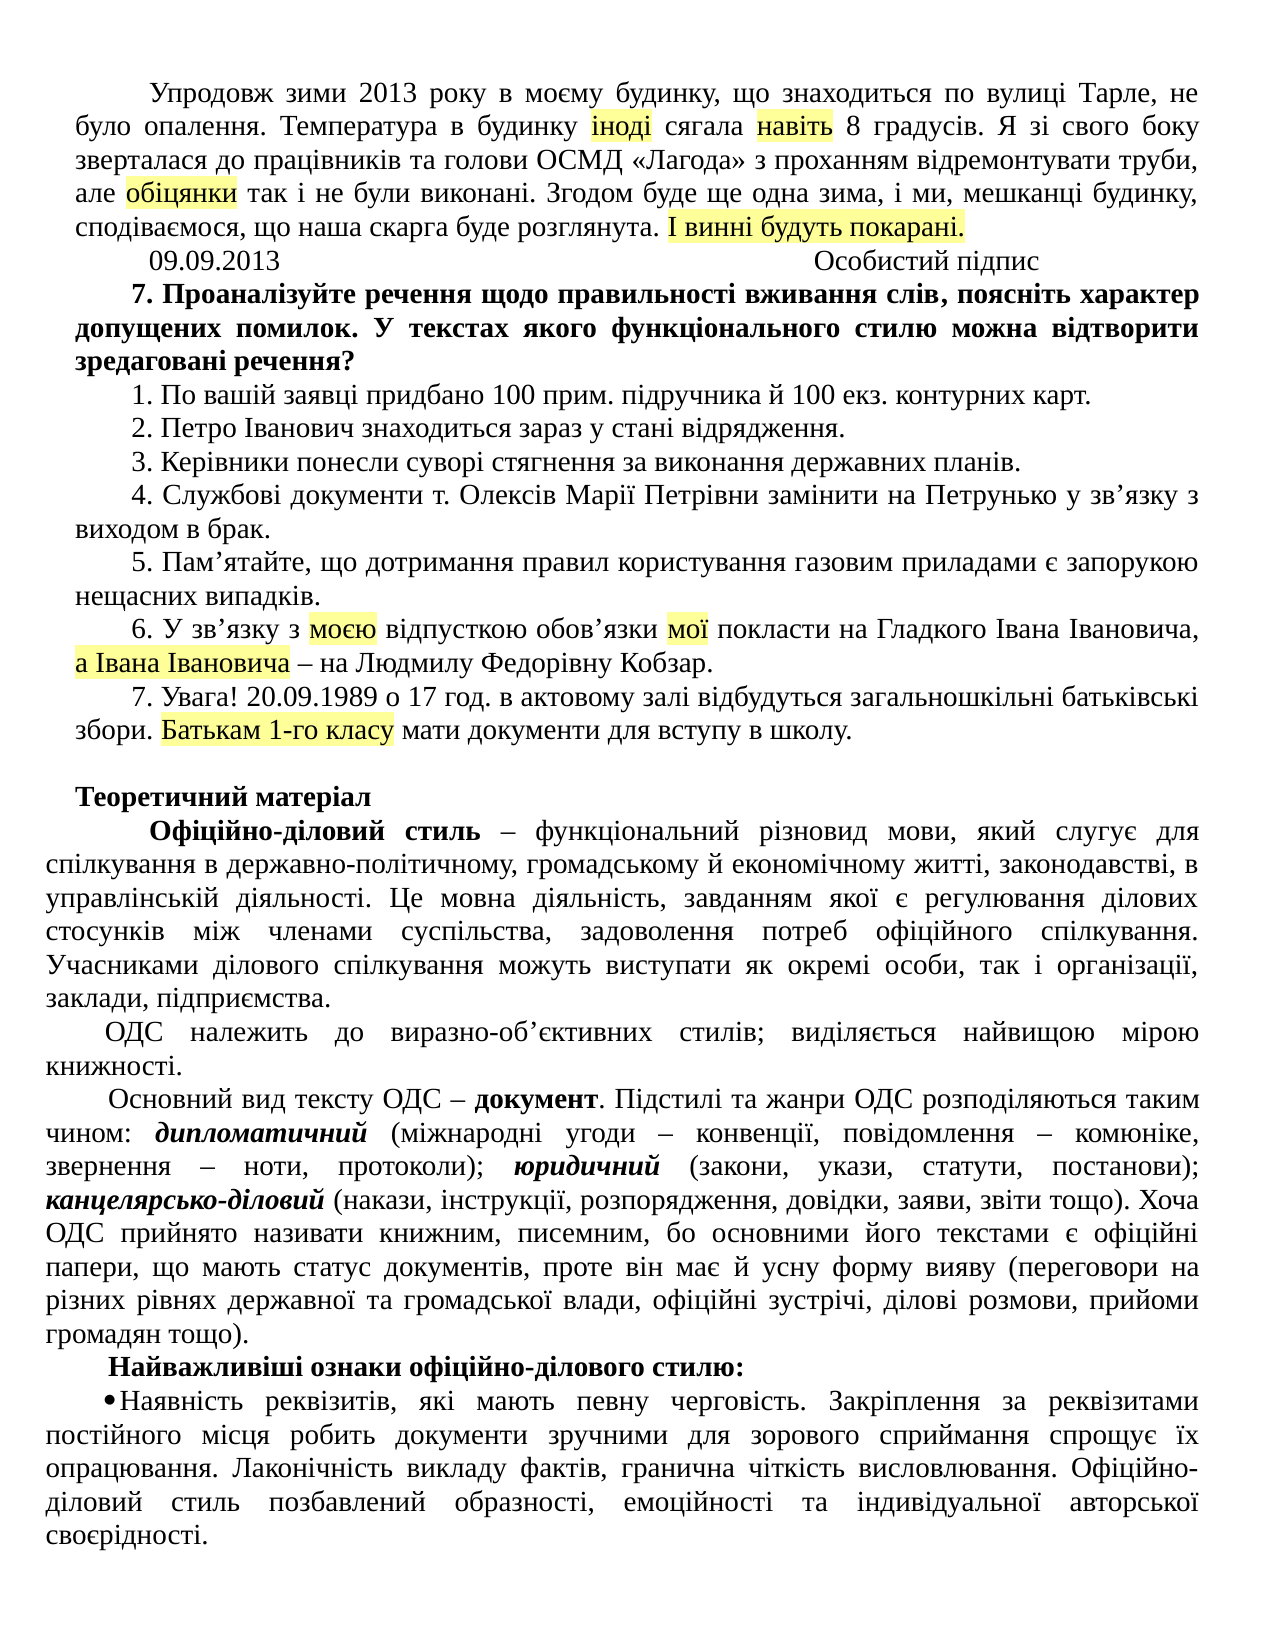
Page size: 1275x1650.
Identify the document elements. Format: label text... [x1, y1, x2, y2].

text Теоретичний матеріал [75, 779, 1200, 813]
text 4. Службові документи т. Олексів Марії Петрівни замінити на Петрунько у зв’язку з виходом в брак. [75, 477, 1200, 544]
text 3. Керівники понесли суворі стягнення за виконання державних планів. [75, 444, 1200, 477]
text 09.09.2013 Особистий підпис [75, 243, 1200, 276]
text 6. У зв’язку з моєю відпусткою обов’язки мої покласти на Гладкого Івана Івановича, а Івана Івановича – на Людмилу Федорівну Кобзар. [75, 612, 1200, 679]
text Офіційно-діловий стиль – функціональний різновид мови, який слугує для спілкування в державно-політичному, громадському й економічному житті, законодавстві, в управлінській діяльності. Це мовна діяльність, завданням якої є регулювання ділових стосунків між членами суспільства, задоволення потреб офіційного спілкування. Учасниками ділового спілкування можуть виступати як окремі особи, так і організації, заклади, підприємства. [45, 813, 1200, 1014]
text Упродовж зими 2013 року в моєму будинку, що знаходиться по вулиці Тарле, не було опалення. Температура в будинку іноді сягала навіть 8 градусів. Я зі свого боку зверталася до працівників та голови ОСМД «Лагода» з проханням відремонтувати труби, але обіцянки так і не були виконані. Згодом буде ще одна зима, і ми, мешканці будинку, сподіваємося, що наша скарга буде розглянута. І винні будуть покарані. [75, 75, 1200, 243]
text Найважливіші ознаки офіційно-ділового стилю: [45, 1349, 1200, 1383]
text 2. Петро Іванович знаходиться зараз у стані відрядження. [75, 410, 1200, 444]
text 1. По вашій заявці придбано 100 прим. підручника й 100 екз. контурних карт. [75, 377, 1200, 410]
text Основний вид тексту ОДС – документ. Підстилі та жанри ОДС розподіляються таким чином: дипломатичний (міжнародні угоди – конвенції, повідомлення – комюніке, звернення – ноти, протоколи); юридичний (закони, укази, статути, постанови); канцелярсько-діловий (накази, інструкції, розпорядження, довідки, заяви, звіти тощо). Хоча ОДС прийнято називати книжним, писемним, бо основними його текстами є офіційні папери, що мають статус документів, проте він має й усну форму вияву (переговори на різних рівнях державної та громадської влади, офіційні зустрічі, ділові розмови, прийоми громадян тощо). [45, 1081, 1200, 1349]
text ОДС належить до виразно-об’єктивних стилів; виділяється найвищою мірою книжності. [45, 1014, 1200, 1081]
text 7. Увага! 20.09.1989 о 17 год. в актовому залі відбудуться загальношкільні батьківські збори. Батькам 1-го класу мати документи для вступу в школу. [75, 679, 1200, 746]
text 5. Пам’ятайте, що дотримання правил користування газовим приладами є запорукою нещасних випадків. [75, 544, 1200, 612]
text 7. Проаналізуйте речення щодо правильності вживання слів, поясніть характер допущених помилок. У текстах якого функціонального стилю можна відтворити зредаговані речення? [75, 276, 1200, 377]
list Наявність реквізитів, які мають певну черговість. Закріплення за реквізитами постійного місця робить документи зручними для зорового сприймання спрощує їх опрацювання. Лаконічність викладу фактів, гранична чіткість висловлювання. Офіційно-діловий стиль позбавлений образності, емоційності та індивідуальної авторської своєрідності. [45, 1383, 1200, 1551]
